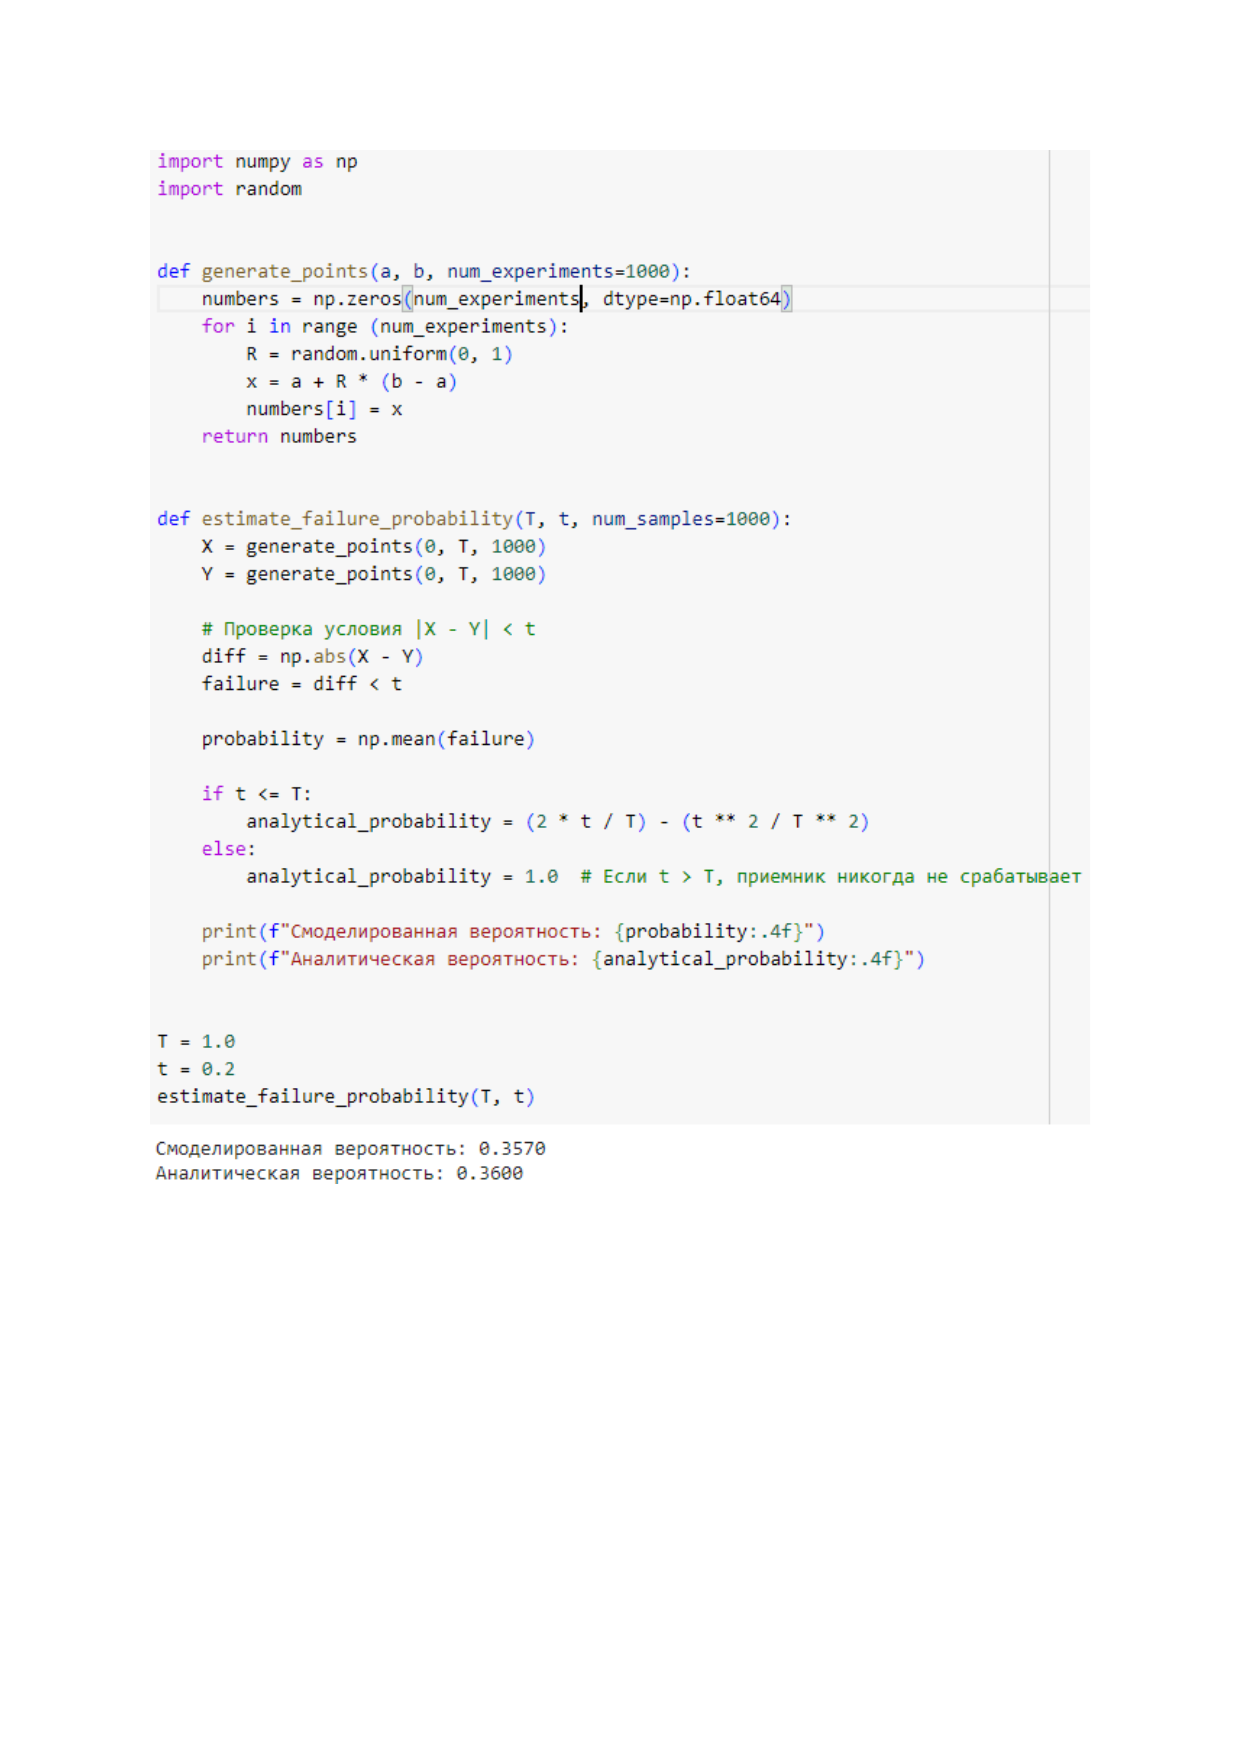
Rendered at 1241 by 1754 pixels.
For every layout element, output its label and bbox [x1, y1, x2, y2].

picture [150, 150, 1091, 1184]
